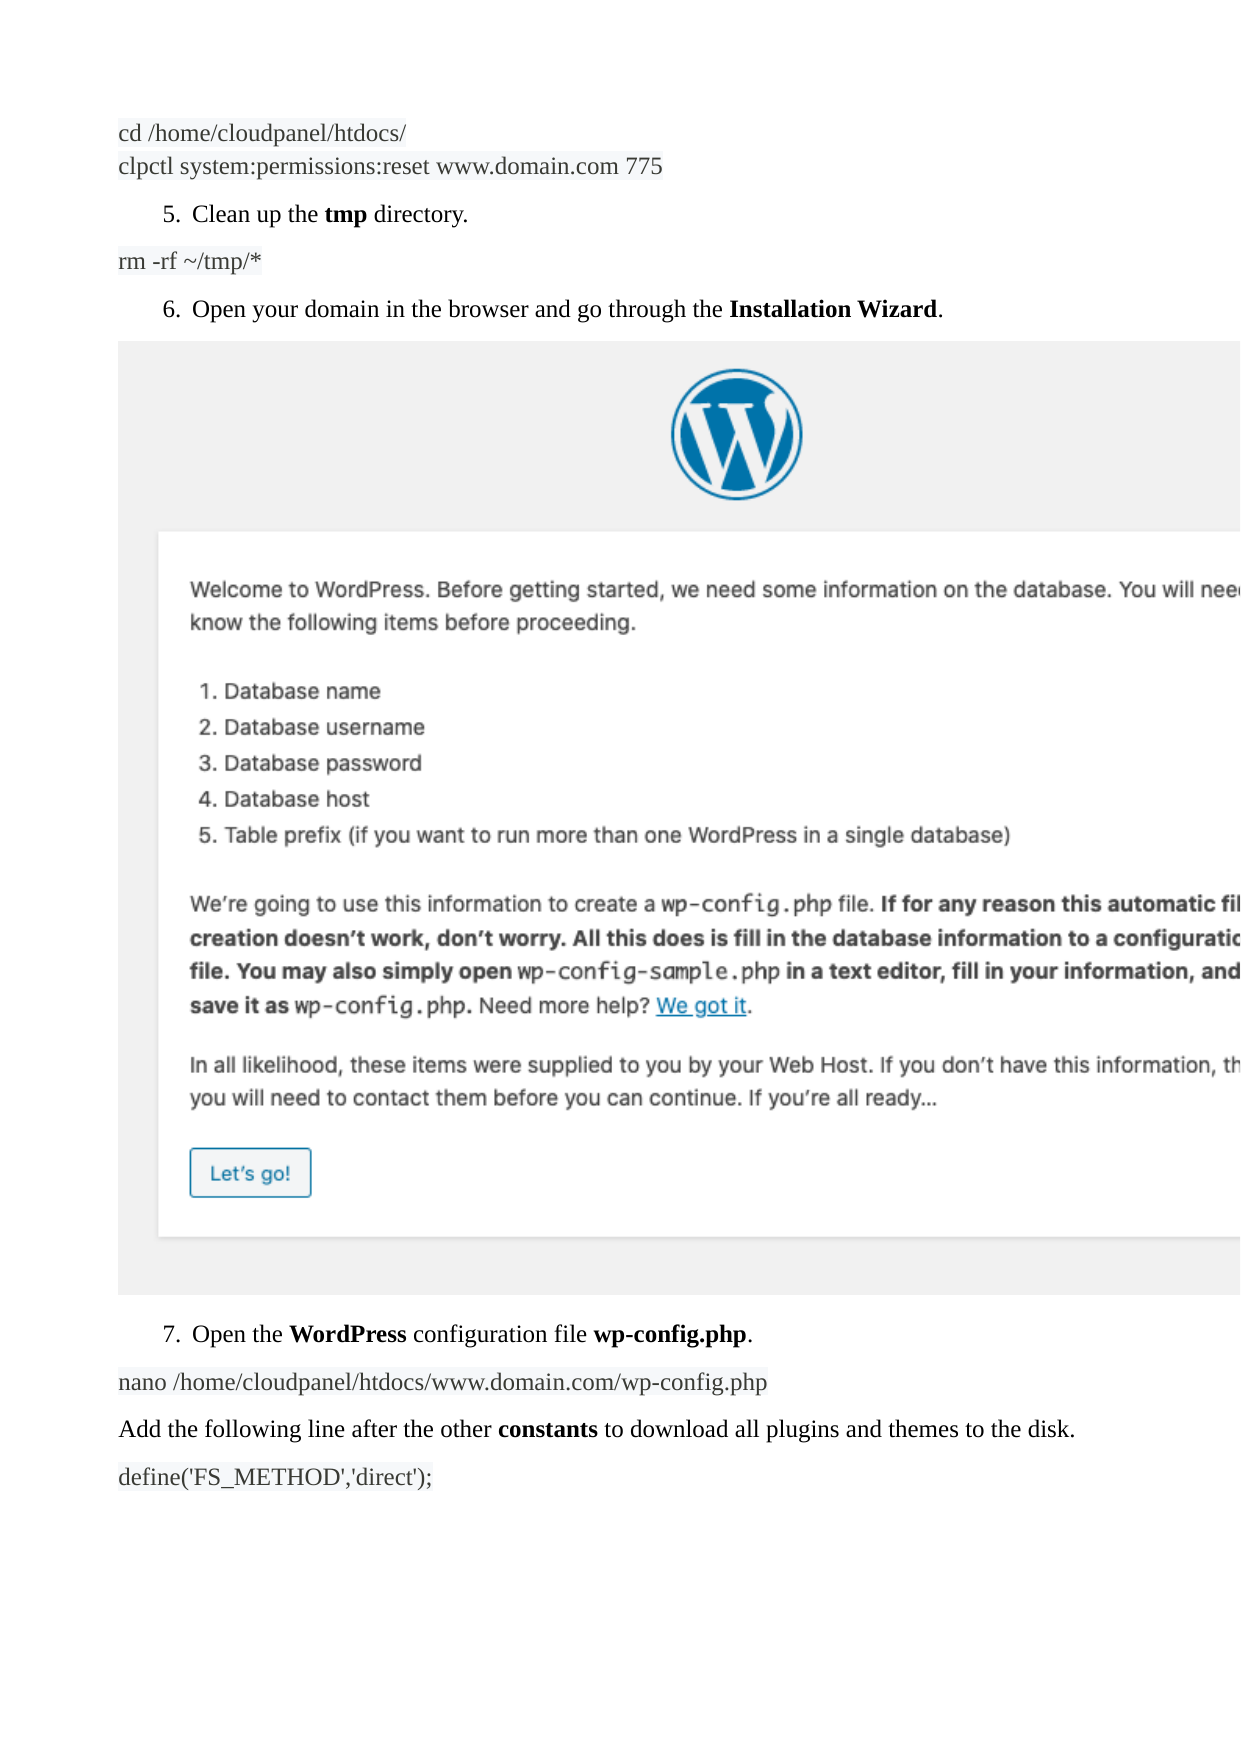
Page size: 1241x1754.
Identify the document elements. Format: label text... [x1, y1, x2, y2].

picture [118, 341, 1241, 1295]
list Open your domain in the browser and go through the Installation Wizard. [162, 294, 1122, 323]
text nano /home/cloudpanel/htdocs/www.domain.com/wp-config.php [118, 1367, 1122, 1395]
text rm -rf ~/tmp/* [118, 246, 1122, 275]
list Open the WordPress configuration file wp-config.php. [162, 1319, 1122, 1348]
text define('FS_METHOD','direct'); [118, 1462, 1122, 1491]
text cd /home/cloudpanel/htdocs/ [118, 118, 1122, 147]
list Clean up the tmp directory. [162, 199, 1122, 227]
text clpctl system:permissions:reset www.domain.com 775 [118, 151, 1122, 180]
text Add the following line after the other constants to download all plugins and themes to the disk. [118, 1414, 1122, 1443]
